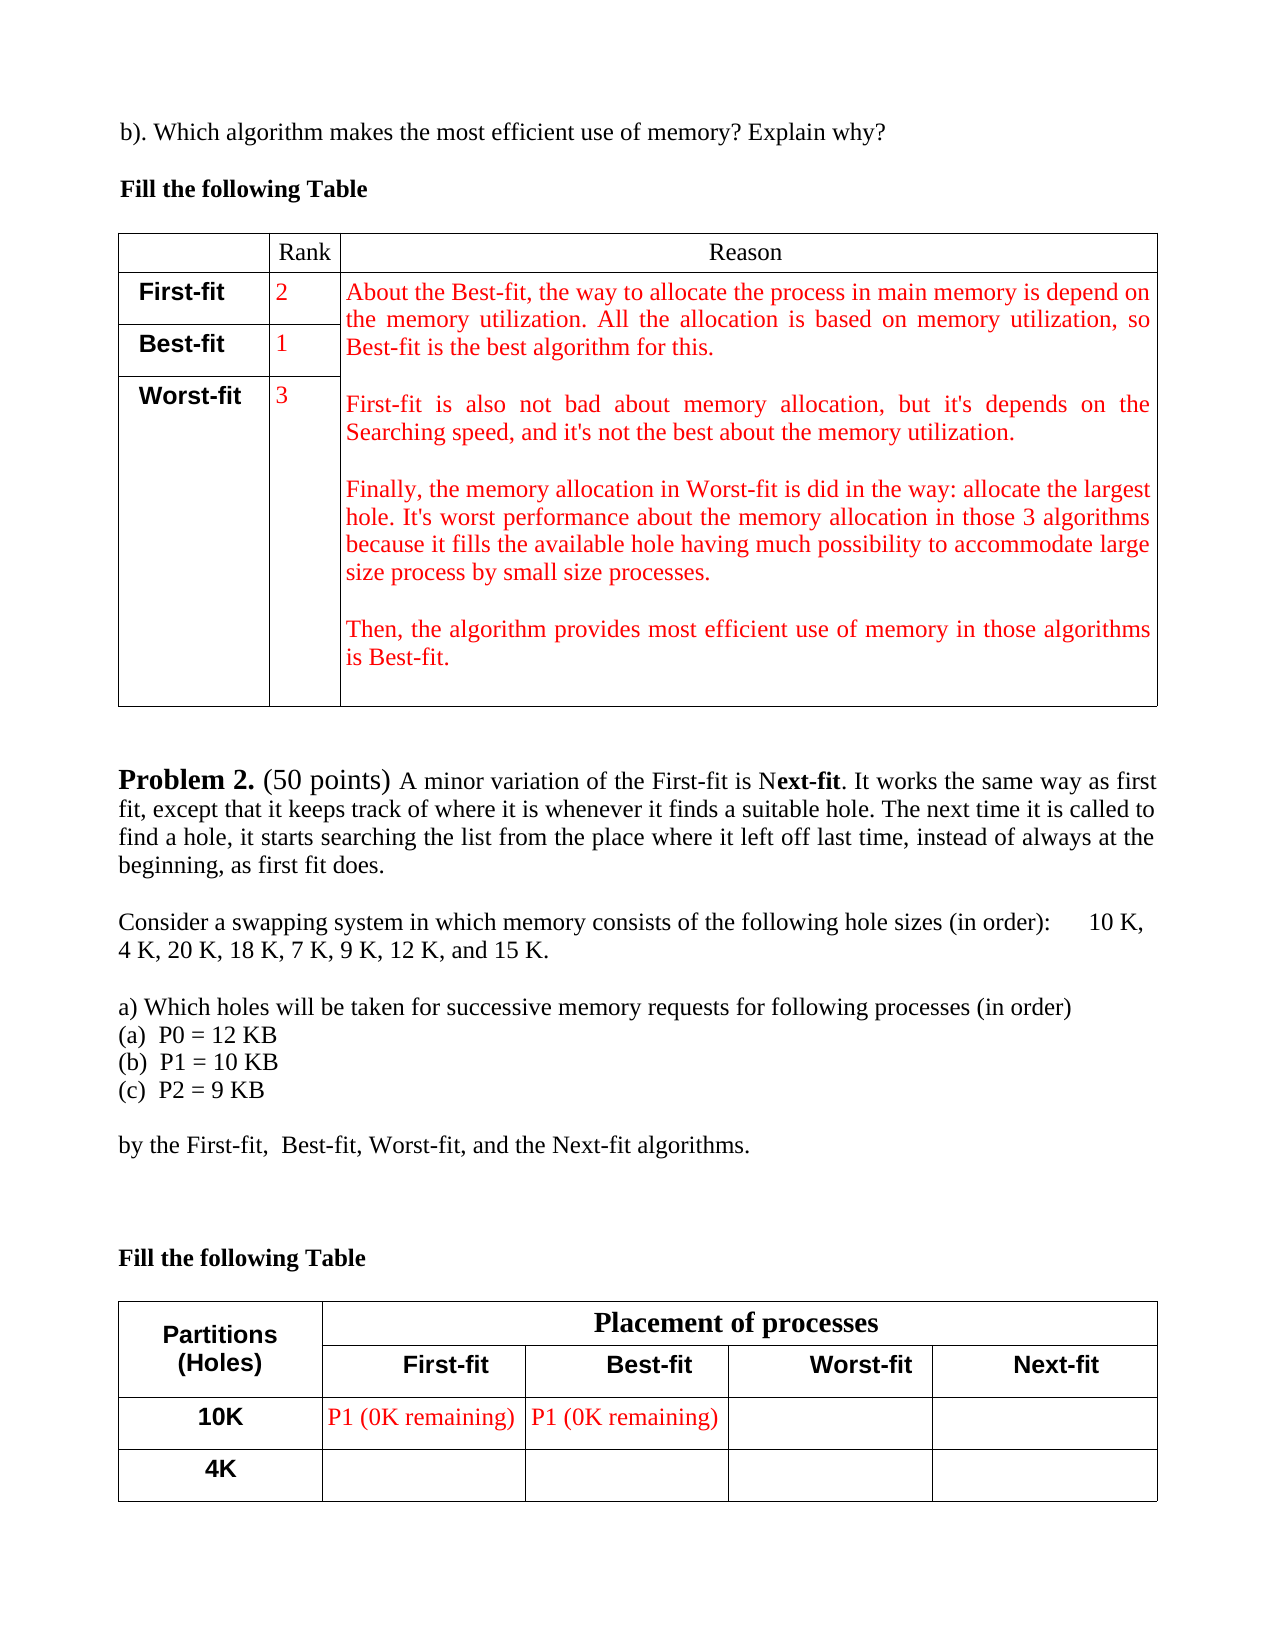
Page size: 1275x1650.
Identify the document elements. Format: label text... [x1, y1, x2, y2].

table_cell First-fit [323, 1346, 525, 1397]
text (b) P1 = 10 KB [118, 1048, 1157, 1076]
text b). Which algorithm makes the most efficient use of memory? Explain why? [118, 118, 1157, 146]
table_cell [323, 1450, 525, 1501]
table_cell Worst-fit [119, 377, 269, 706]
table_cell Best-fit [119, 325, 269, 376]
text by the First-fit, Best-fit, Worst-fit, and the Next-fit algorithms. [118, 1132, 1157, 1159]
table_cell About the Best-fit, the way to allocate the process in main memory is depend on the memory utilization. All the allocation is based on memory utilization, so Best-fit is the best algorithm for this. First-fit is also not bad about memory allocation, but it's depends on the Searching speed, and it's not the best about the memory utilization. Finally, the memory allocation in Worst-fit is did in the way: allocate the largest hole. It's worst performance about the memory allocation in those 3 algorithms because it fills the available hole having much possibility to accommodate large size process by small size processes. Then, the algorithm provides most efficient use of memory in those algorithms is Best-fit. [341, 273, 1157, 706]
text (c) P2 = 9 KB [118, 1076, 1157, 1104]
table_cell 2 [270, 273, 340, 324]
table_cell 1 [270, 325, 340, 376]
text a) Which holes will be taken for successive memory requests for following processes (in order) [118, 993, 1157, 1021]
table_cell 3 [270, 377, 340, 706]
table_cell Next-fit [933, 1346, 1157, 1397]
text Fill the following Table [118, 1244, 1157, 1271]
table_cell P1 (0K remaining) [323, 1398, 525, 1449]
table_cell [729, 1398, 932, 1449]
table_header Rank [270, 234, 340, 272]
table_cell 4K [119, 1450, 322, 1501]
table_header Reason [341, 234, 1157, 272]
table_header [119, 234, 269, 272]
table_cell [933, 1398, 1157, 1449]
table_cell [933, 1450, 1157, 1501]
table_cell P1 (0K remaining) [526, 1398, 728, 1449]
table_cell First-fit [119, 273, 269, 324]
text Consider a swapping system in which memory consists of the following hole sizes (in order): 10 K, 4 K, 20 K, 18 K, 7 K, 9 K, 12 K, and 15 K. [118, 908, 1157, 964]
table_cell Best-fit [526, 1346, 728, 1397]
table_header Partitions (Holes) [119, 1302, 322, 1397]
table_cell Worst-fit [729, 1346, 932, 1397]
text Problem 2. (50 points) A minor variation of the First-fit is Next-fit. It works the same way as first fit, except that it keeps track of where it is whenever it finds a suitable hole. The next time it is called to find a hole, it starts searching the list from the place where it left off last time, instead of always at the beginning, as first fit does. [118, 763, 1157, 879]
text (a) P0 = 12 KB [118, 1021, 1157, 1048]
table_cell [526, 1450, 728, 1501]
table_cell 10K [119, 1398, 322, 1449]
table_header Placement of processes [323, 1302, 1157, 1345]
text Fill the following Table [118, 175, 1157, 203]
table_cell [729, 1450, 932, 1501]
